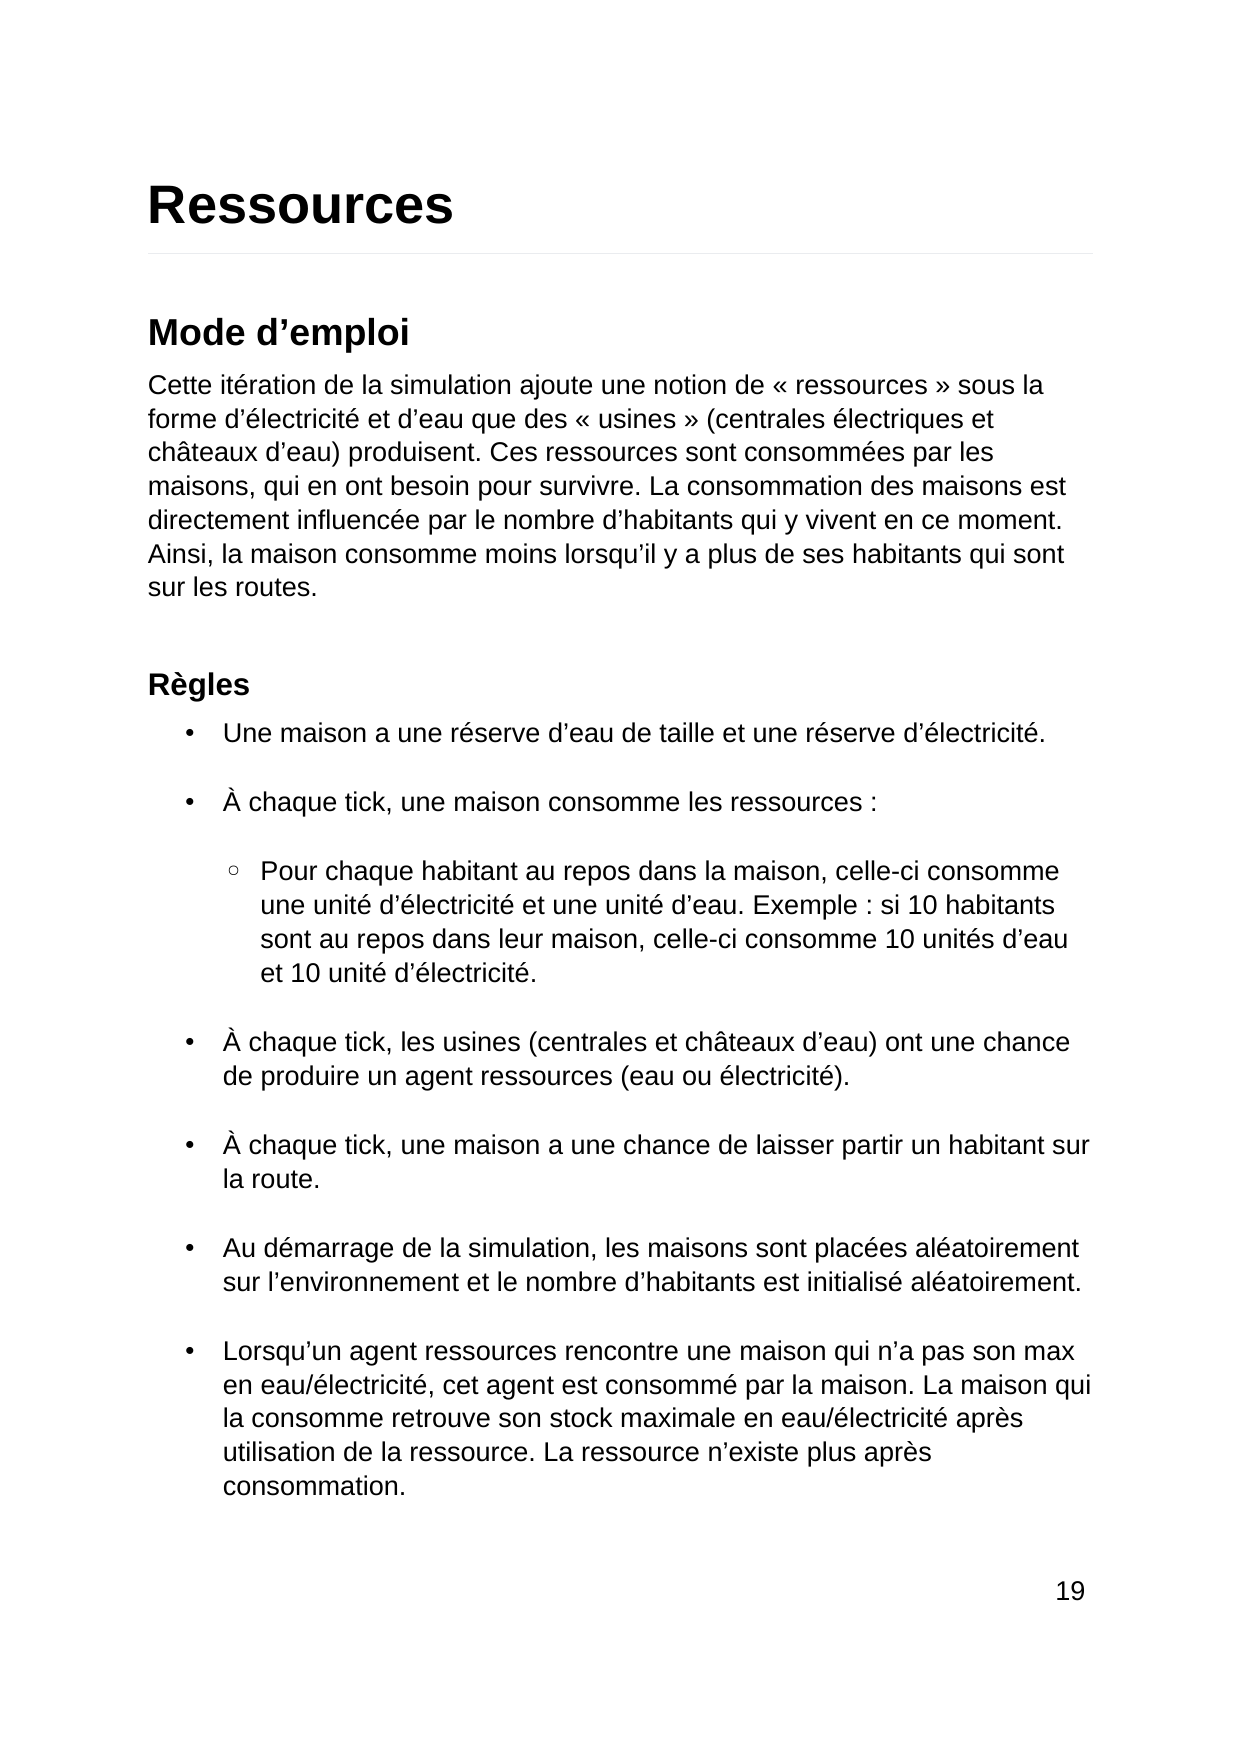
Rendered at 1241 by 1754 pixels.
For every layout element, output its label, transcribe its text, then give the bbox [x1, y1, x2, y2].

list À chaque tick, une maison consomme les ressources : [185, 786, 1093, 817]
text Mode d’emploi [148, 310, 1093, 353]
text Règles [148, 666, 1093, 701]
list Au démarrage de la simulation, les maisons sont placées aléatoirement sur l’environnement et le nombre d’habitants est initialisé aléatoirement. [185, 1232, 1093, 1297]
list Lorsqu’un agent ressources rencontre une maison qui n’a pas son max en eau/électricité, cet agent est consommé par la maison. La maison qui la consomme retrouve son stock maximale en eau/électricité après utilisation de la ressource. La ressource n’existe plus après consommation. [185, 1335, 1093, 1501]
text Cette itération de la simulation ajoute une notion de « ressources » sous la forme d’électricité et d’eau que des « usines » (centrales électriques et châteaux d’eau) produisent. Ces ressources sont consommées par les maisons, qui en ont besoin pour survivre. La consommation des maisons est directement influencée par le nombre d’habitants qui y vivent en ce moment. Ainsi, la maison consomme moins lorsqu’il y a plus de ses habitants qui sont sur les routes. [148, 369, 1093, 603]
list Pour chaque habitant au repos dans la maison, celle-ci consomme une unité d’électricité et une unité d’eau. Exemple : si 10 habitants sont au repos dans leur maison, celle-ci consomme 10 unités d’eau et 10 unité d’électricité. [223, 855, 1093, 988]
subtitle Ressources [148, 173, 1093, 253]
list Une maison a une réserve d’eau de taille et une réserve d’électricité. [185, 717, 1093, 748]
list À chaque tick, une maison a une chance de laisser partir un habitant sur la route. [185, 1129, 1093, 1194]
list À chaque tick, les usines (centrales et châteaux d’eau) ont une chance de produire un agent ressources (eau ou électricité). [185, 1026, 1093, 1091]
